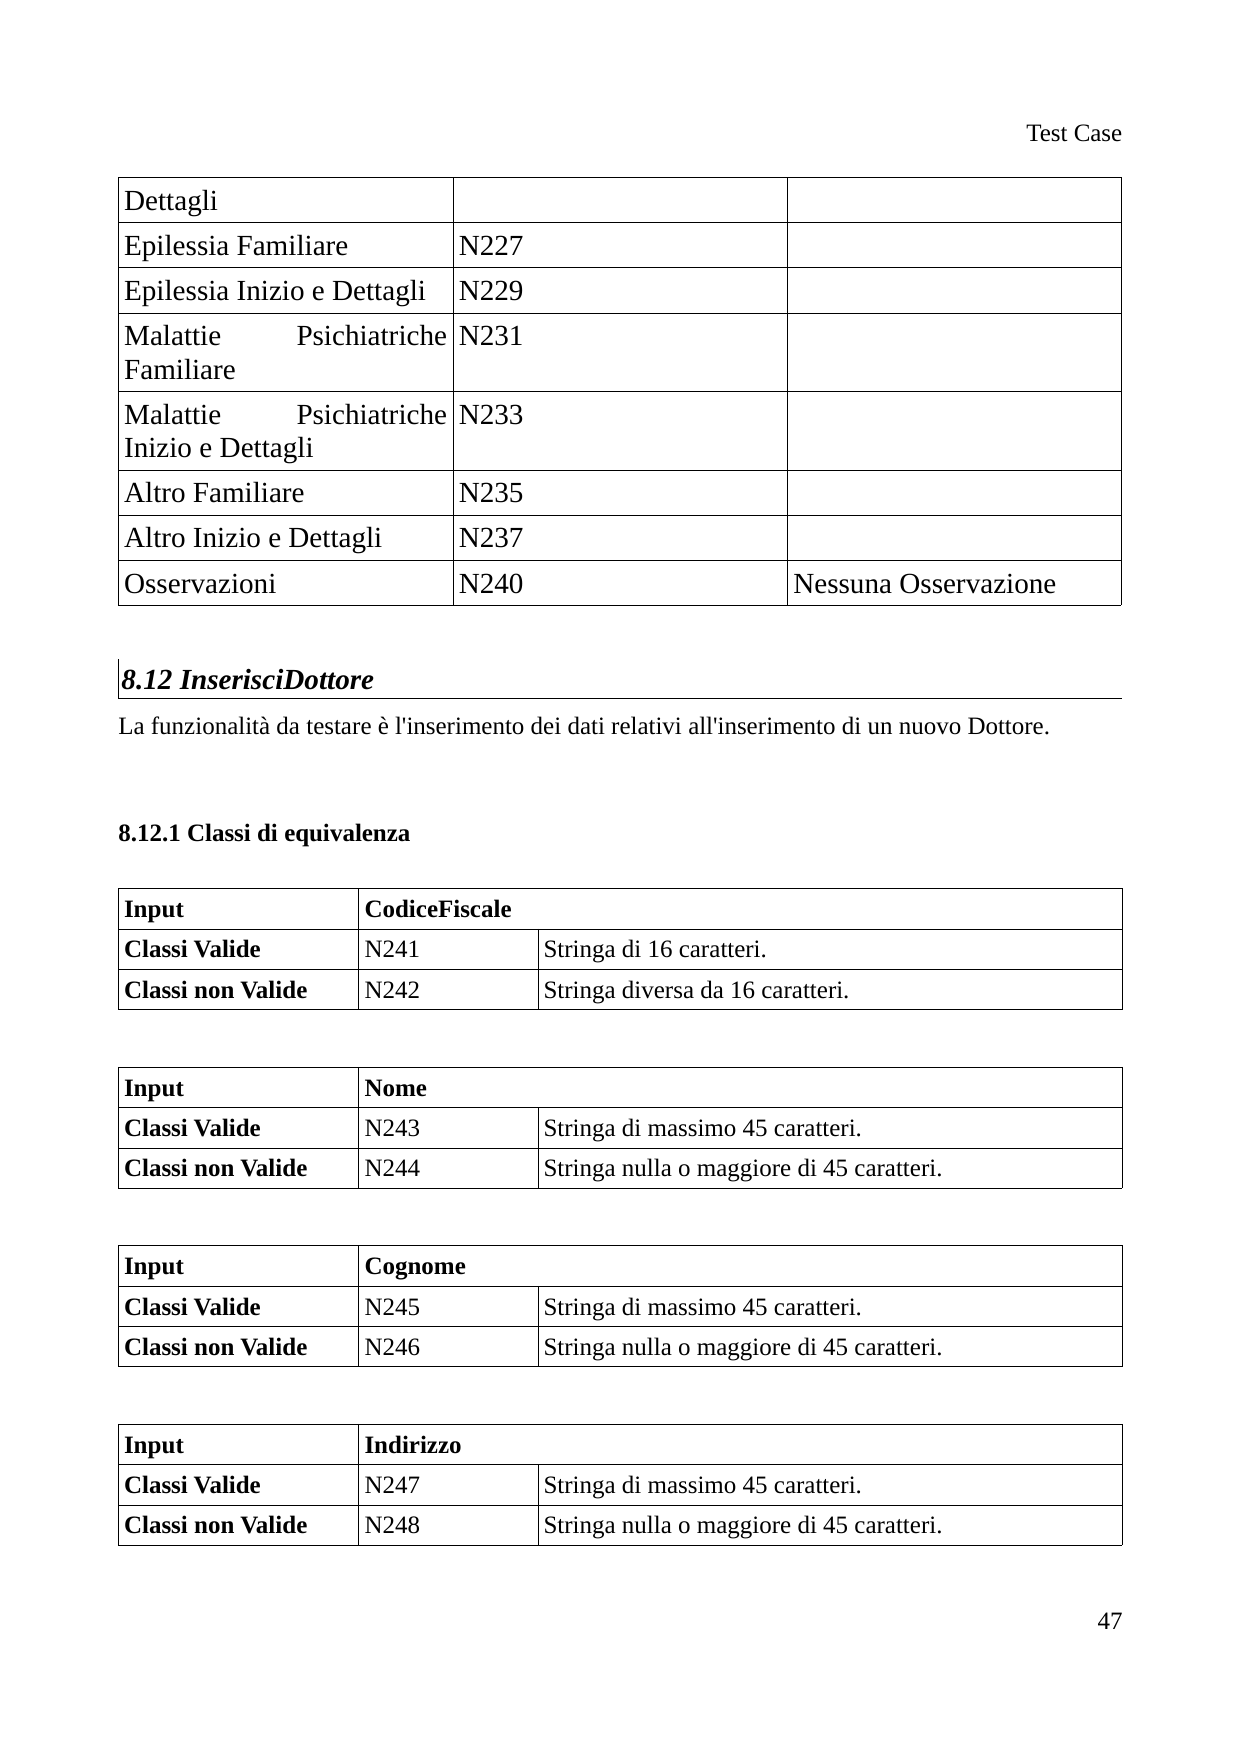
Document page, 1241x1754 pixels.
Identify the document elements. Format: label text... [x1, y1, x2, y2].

table_cell Osservazioni [119, 561, 453, 605]
table_cell Stringa diversa da 16 caratteri. [539, 970, 1122, 1009]
table_header Nome [359, 1068, 1122, 1107]
table_cell [788, 471, 1121, 515]
table_header Input [119, 1425, 358, 1464]
table_cell Classi non Valide [119, 1327, 358, 1366]
table_cell N248 [359, 1506, 538, 1545]
table_cell [788, 516, 1121, 560]
table_header Cognome [359, 1246, 1122, 1286]
table_cell N241 [359, 930, 538, 969]
table_cell N240 [454, 561, 787, 605]
table_cell [788, 314, 1121, 391]
table_header Input [119, 1068, 358, 1107]
table_cell Nessuna Osservazione [788, 561, 1121, 605]
table_cell [788, 268, 1121, 312]
table_cell N231 [454, 314, 787, 391]
table_cell [788, 392, 1121, 470]
table_cell Classi non Valide [119, 1149, 358, 1188]
table_cell Classi Valide [119, 1287, 358, 1326]
table_cell Classi Valide [119, 1465, 358, 1504]
table_cell Classi non Valide [119, 970, 358, 1009]
table_cell N235 [454, 471, 787, 515]
table_cell [788, 223, 1121, 267]
table_cell N227 [454, 223, 787, 267]
table_cell Stringa di massimo 45 caratteri. [539, 1465, 1122, 1504]
table_cell Stringa di massimo 45 caratteri. [539, 1287, 1122, 1326]
table_cell Classi Valide [119, 1108, 358, 1147]
table_cell Classi non Valide [119, 1506, 358, 1545]
table_header CodiceFiscale [359, 889, 1122, 929]
table_cell Malattie Psichiatriche Inizio e Dettagli [119, 392, 453, 470]
table_cell Stringa nulla o maggiore di 45 caratteri. [539, 1149, 1122, 1188]
text La funzionalità da testare è l'inserimento dei dati relativi all'inserimento di un nuovo Dottore. [118, 711, 1122, 739]
table_cell --- [788, 178, 1121, 222]
table_cell N229 [454, 268, 787, 312]
table_cell N233 [454, 392, 787, 470]
table_cell Dettagli [119, 178, 453, 222]
table_cell [454, 178, 787, 222]
table_header Input [119, 1246, 358, 1286]
table_cell Altro Familiare [119, 471, 453, 515]
table_cell Epilessia Inizio e Dettagli [119, 268, 453, 312]
table_cell N247 [359, 1465, 538, 1504]
table_cell Stringa di 16 caratteri. [539, 930, 1122, 969]
table_header Indirizzo [359, 1425, 1122, 1464]
table_cell Altro Inizio e Dettagli [119, 516, 453, 560]
table_header Input [119, 889, 358, 929]
table_cell N246 [359, 1327, 538, 1366]
table_cell Stringa nulla o maggiore di 45 caratteri. [539, 1327, 1122, 1366]
subtitle 8.12.1 Classi di equivalenza [118, 818, 1122, 847]
table_cell Stringa nulla o maggiore di 45 caratteri. [539, 1506, 1122, 1545]
table_cell N245 [359, 1287, 538, 1326]
table_cell Epilessia Familiare [119, 223, 453, 267]
table_cell Classi Valide [119, 930, 358, 969]
table_cell N242 [359, 970, 538, 1009]
table_cell N244 [359, 1149, 538, 1188]
table_cell Malattie Psichiatriche Familiare [119, 314, 453, 391]
subtitle InserisciDottore [119, 659, 1122, 698]
table_cell N237 [454, 516, 787, 560]
table_cell Stringa di massimo 45 caratteri. [539, 1108, 1122, 1147]
table_cell N243 [359, 1108, 538, 1147]
